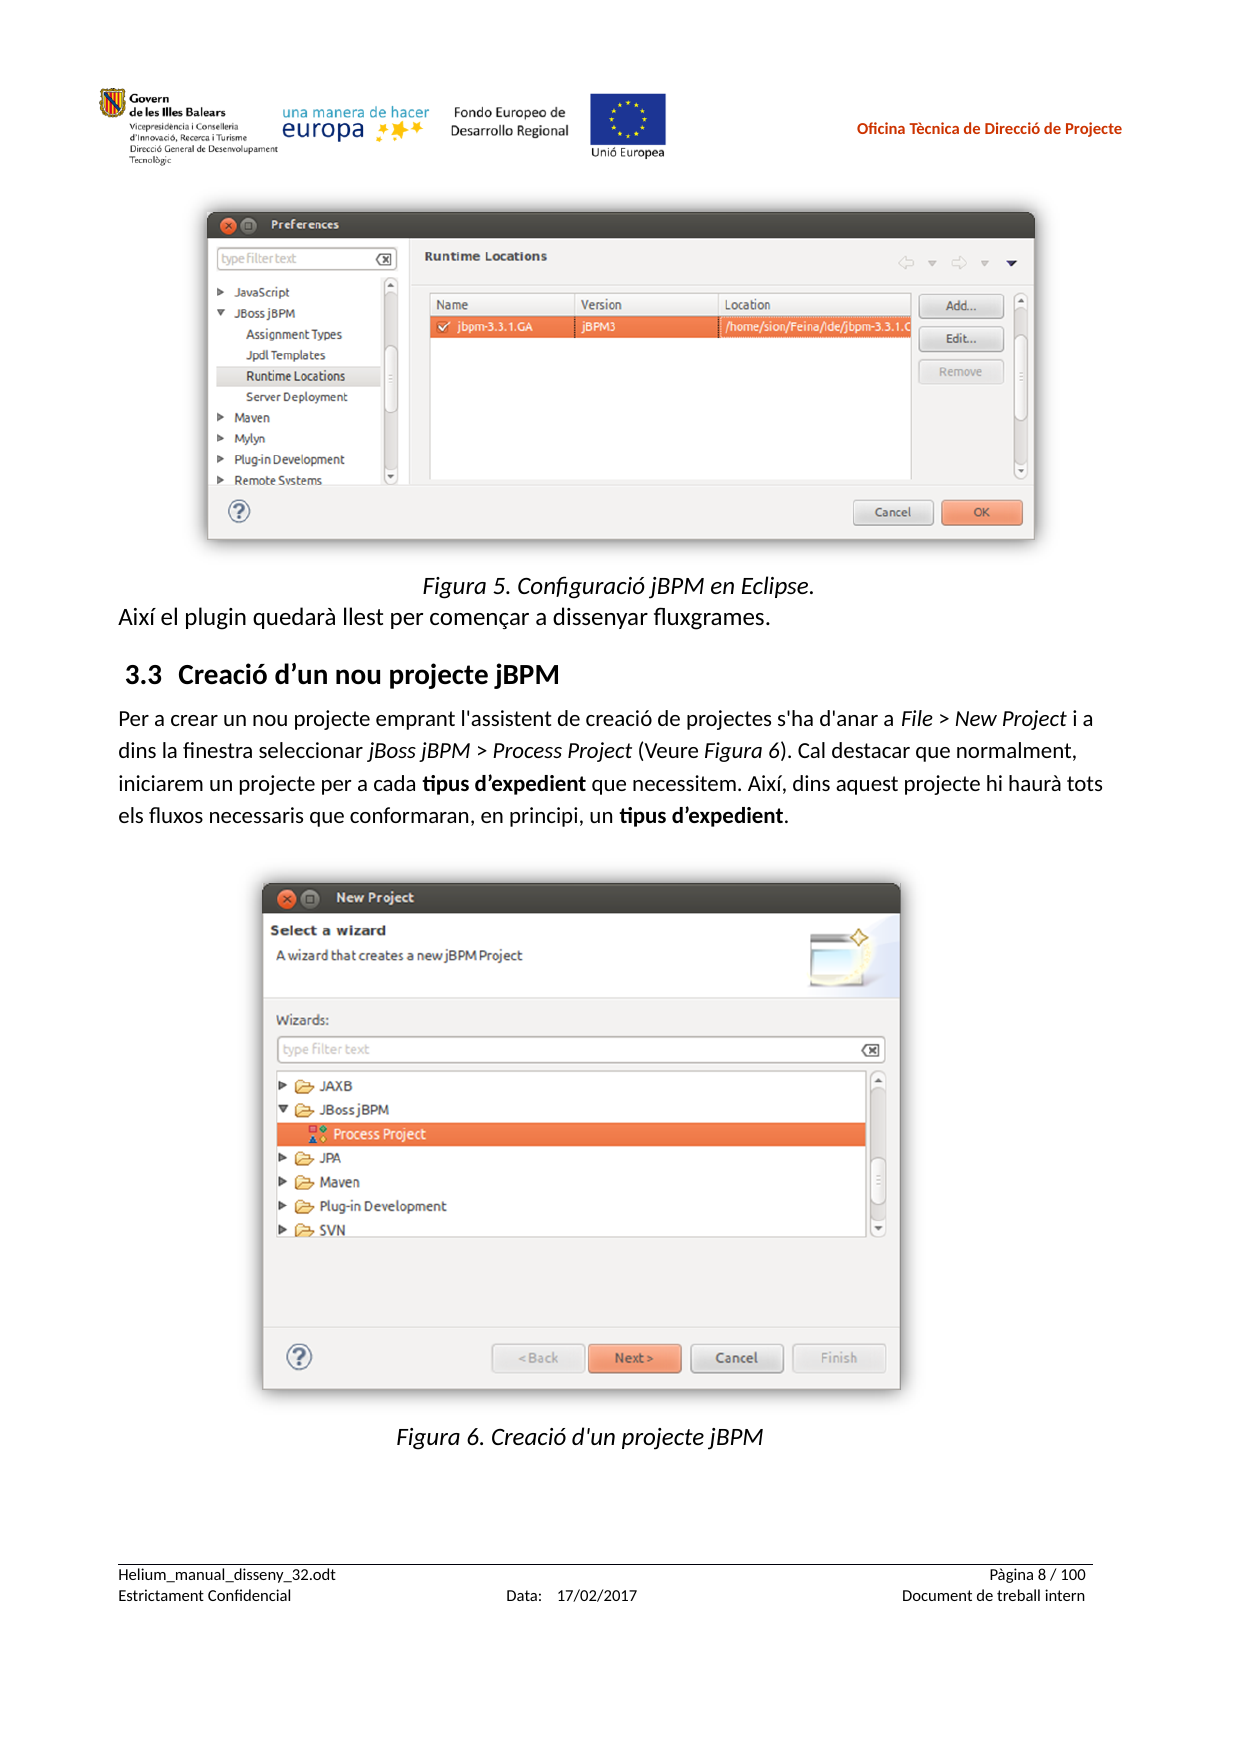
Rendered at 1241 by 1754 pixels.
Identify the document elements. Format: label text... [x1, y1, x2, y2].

text Figura 6. Creació d'un projecte jBPM [231, 1421, 931, 1451]
text Per a crear un nou projecte emprant l'assistent de creació de projectes s'ha d'anar a File > New Project i a dins la finestra seleccionar jBoss jBPM > Process Project (Veure Figura 6). Cal destacar que normalment, iniciarem un projecte per a cada tipus d’expedient que necessitem. Així, dins aquest projecte hi haurà tots els fluxos necessaris que conformaran, en principi, un tipus d’expedient. [118, 704, 1122, 829]
picture [231, 851, 932, 1421]
text [231, 839, 931, 851]
subtitle Creació d’un nou projecte jBPM [118, 656, 1122, 692]
text Figura 5. Configuració jBPM en Eclipse. [175, 571, 1065, 601]
picture [99, 87, 668, 166]
text Així el plugin quedarà llest per començar a dissenyar fluxgrames. [118, 168, 1122, 631]
picture [175, 180, 1065, 571]
